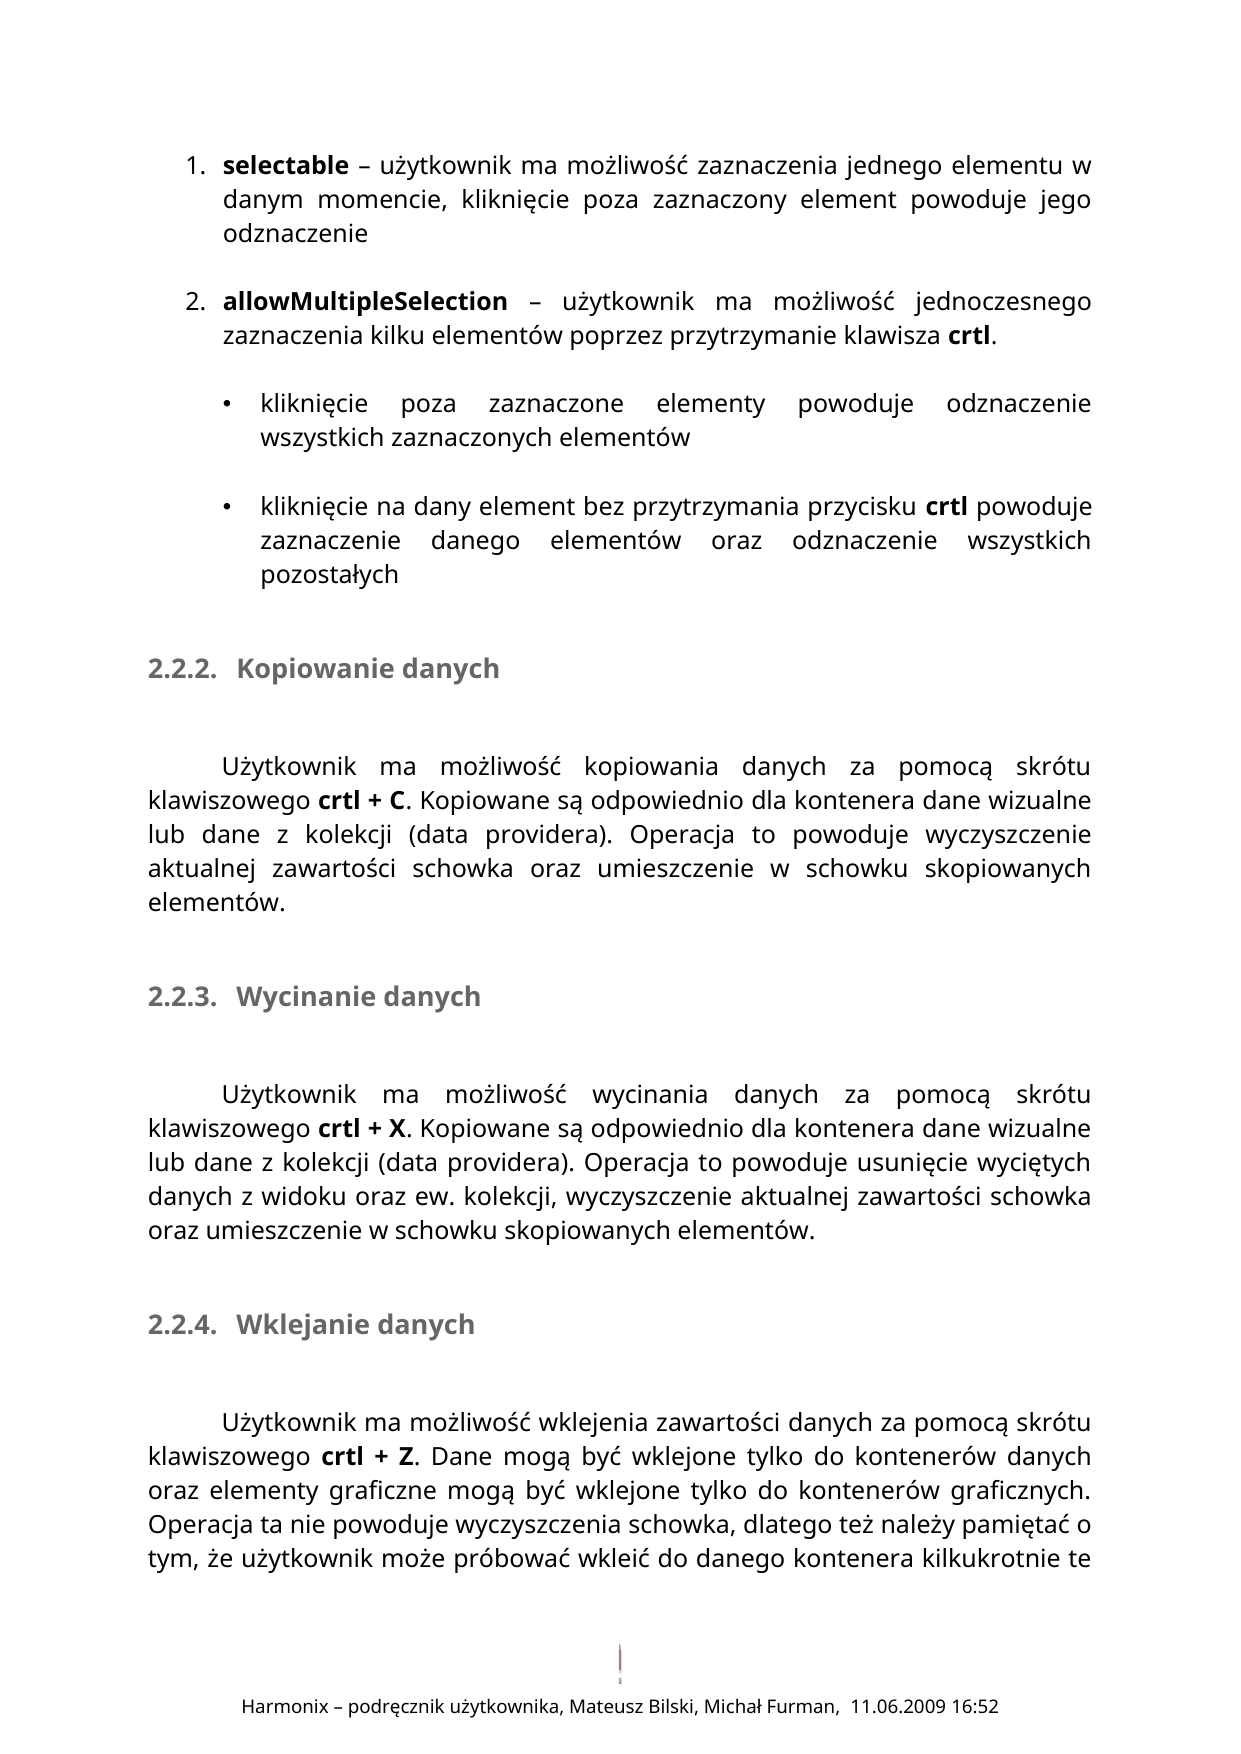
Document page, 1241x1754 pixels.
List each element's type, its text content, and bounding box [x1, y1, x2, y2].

subtitle Kopiowanie danych [148, 649, 1092, 686]
list kliknięcie poza zaznaczone elementy powoduje odznaczenie wszystkich zaznaczonych elementów [223, 386, 1092, 454]
text Użytkownik ma możliwość wklejenia zawartości danych za pomocą skrótu klawiszowego crtl + Z. Dane mogą być wklejone tylko do kontenerów danych oraz elementy graficzne mogą być wklejone tylko do kontenerów graficznych. Operacja ta nie powoduje wyczyszczenia schowka, dlatego też należy pamiętać o tym, że użytkownik może próbować wkleić do danego kontenera kilkukrotnie te [148, 1404, 1092, 1575]
list kliknięcie na dany element bez przytrzymania przycisku crtl powoduje zaznaczenie danego elementów oraz odznaczenie wszystkich pozostałych [223, 488, 1092, 590]
subtitle Wklejanie danych [148, 1306, 1092, 1343]
subtitle Wycinanie danych [148, 978, 1092, 1014]
text Użytkownik ma możliwość wycinania danych za pomocą skrótu klawiszowego crtl + X. Kopiowane są odpowiednio dla kontenera dane wizualne lub dane z kolekcji (data providera). Operacja to powoduje usunięcie wyciętych danych z widoku oraz ew. kolekcji, wyczyszczenie aktualnej zawartości schowka oraz umieszczenie w schowku skopiowanych elementów. [148, 1076, 1092, 1247]
text Użytkownik ma możliwość kopiowania danych za pomocą skrótu klawiszowego crtl + C. Kopiowane są odpowiednio dla kontenera dane wizualne lub dane z kolekcji (data providera). Operacja to powoduje wyczyszczenie aktualnej zawartości schowka oraz umieszczenie w schowku skopiowanych elementów. [148, 748, 1092, 918]
list allowMultipleSelection – użytkownik ma możliwość jednoczesnego zaznaczenia kilku elementów poprzez przytrzymanie klawisza crtl. [185, 284, 1092, 352]
list selectable – użytkownik ma możliwość zaznaczenia jednego elementu w danym momencie, kliknięcie poza zaznaczony element powoduje jego odznaczenie [185, 148, 1092, 250]
picture [618, 1643, 622, 1685]
